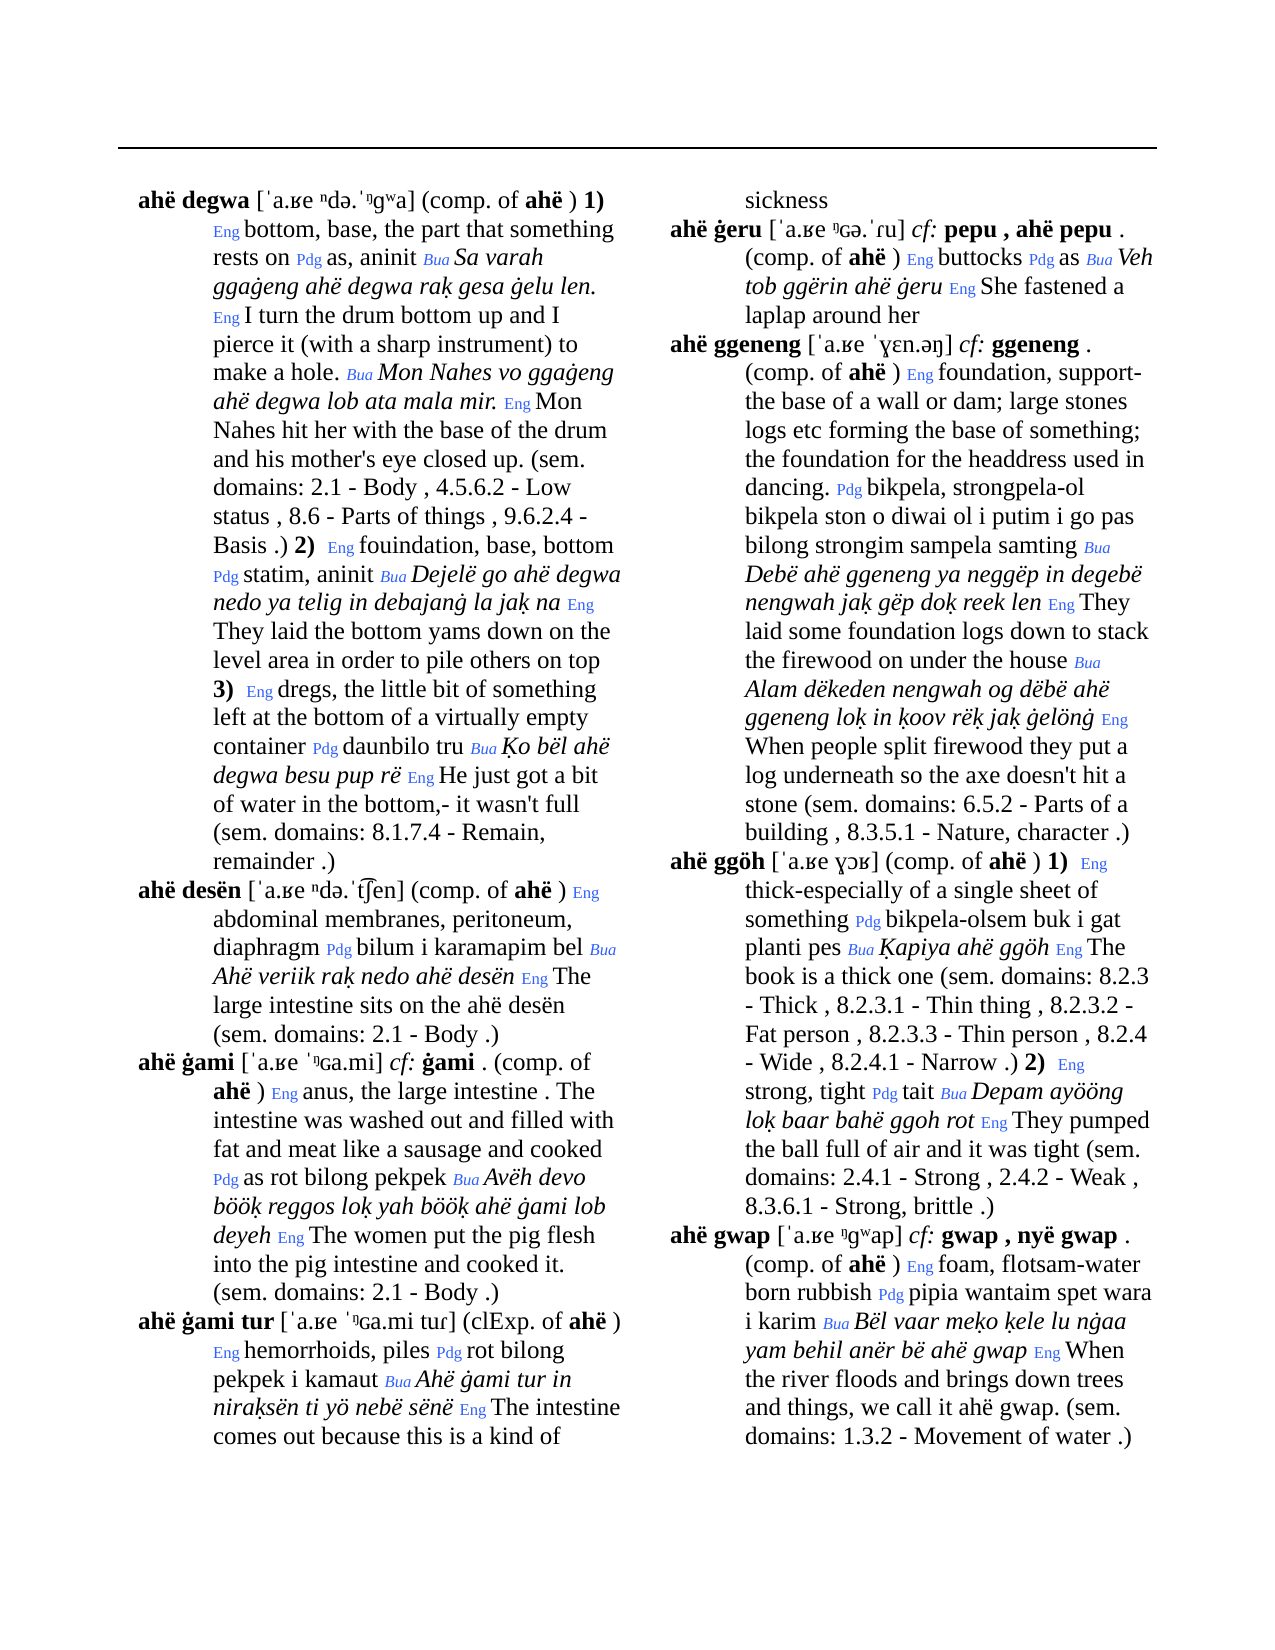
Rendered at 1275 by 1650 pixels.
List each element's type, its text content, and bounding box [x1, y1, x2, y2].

text sickness [651, 183, 1156, 211]
text ahë gwap [ˈa.ʁe ᵑɡʷap] cf: gwap , nyë gwap . (comp. of ahë ) Eng foam, flotsam-water born rubbish Pdg pipia wantaim spet wara i karim Bua Bël vaar meḳo ḳele lu nġaa yam behil anër bë ahë gwap Eng When the river floods and brings down trees and things, we call it ahë gwap. (sem. domains: 1.3.2 - Movement of water .) [651, 1217, 1156, 1454]
text ahë desën [ˈa.ʁe ⁿdə.ˈt͡ʃen] (comp. of ahë ) Eng abdominal membranes, peritoneum, diaphragm Pdg bilum i karamapim bel Bua Ahë veriik raḳ nedo ahë desën Eng The large intestine sits on the ahë desën (sem. domains: 2.1 - Body .) [119, 872, 624, 1044]
text ahë ggeneng [ˈa.ʁe ˈɣɛn.əŋ] cf: ggeneng . (comp. of ahë ) Eng foundation, support-the base of a wall or dam; large stones logs etc forming the base of something; the foundation for the headdress used in dancing. Pdg bikpela, strongpela-ol bikpela ston o diwai ol i putim i go pas bilong strongim sampela samting Bua Debë ahë ggeneng ya neggëp in degebë nengwah jaḳ gëp doḳ reek len Eng They laid some foundation logs down to stack the firewood on under the house Bua Alam dëkeden nengwah og dëbë ahë ggeneng loḳ in ḳoov rëḳ jaḳ ġelönġ Eng When people split firewood they put a log underneath so the axe doesn't hit a stone (sem. domains: 6.5.2 - Parts of a building , 8.3.5.1 - Nature, character .) [651, 326, 1156, 843]
text ahë degwa [ˈa.ʁe ⁿdə.ˈᵑɡʷa] (comp. of ahë ) 1) Eng bottom, base, the part that something rests on Pdg as, aninit Bua Sa varah ggaġeng ahë degwa raḳ gesa ġelu len. Eng I turn the drum bottom up and I pierce it (with a sharp instrument) to make a hole. Bua Mon Nahes vo ggaġeng ahë degwa lob ata mala mir. Eng Mon Nahes hit her with the base of the drum and his mother's eye closed up. (sem. domains: 2.1 - Body , 4.5.6.2 - Low status , 8.6 - Parts of things , 9.6.2.4 - Basis .) 2) Eng fouindation, base, bottom Pdg statim, aninit Bua Dejelë go ahë degwa nedo ya telig in debajanġ la jaḳ na Eng They laid the bottom yams down on the level area in order to pile others on top 3) Eng dregs, the little bit of something left at the bottom of a virtually empty container Pdg daunbilo tru Bua Ḳo bël ahë degwa besu pup rë Eng He just got a bit of water in the bottom,- it wasn't full (sem. domains: 8.1.7.4 - Remain, remainder .) [119, 183, 624, 872]
text ahë ġami [ˈa.ʁe ˈᵑɢa.mi] cf: ġami . (comp. of ahë ) Eng anus, the large intestine . The intestine was washed out and filled with fat and meat like a sausage and cooked Pdg as rot bilong pekpek Bua Avëh devo bööḳ reggos loḳ yah bööḳ ahë ġami lob deyeh Eng The women put the pig flesh into the pig intestine and cooked it. (sem. domains: 2.1 - Body .) [119, 1044, 624, 1303]
text ahë ġeru [ˈa.ʁe ᵑɢə.ˈɾu] cf: pepu , ahë pepu . (comp. of ahë ) Eng buttocks Pdg as Bua Veh tob ggërin ahë ġeru Eng She fastened a laplap around her [651, 211, 1156, 326]
text ahë ggöh [ˈa.ʁe ɣɔʁ] (comp. of ahë ) 1) Eng thick-especially of a single sheet of something Pdg bikpela-olsem buk i gat planti pes Bua Ḳapiya ahë ggöh Eng The book is a thick one (sem. domains: 8.2.3 - Thick , 8.2.3.1 - Thin thing , 8.2.3.2 - Fat person , 8.2.3.3 - Thin person , 8.2.4 - Wide , 8.2.4.1 - Narrow .) 2) Eng strong, tight Pdg tait Bua Depam ayööng loḳ baar bahë ggoh rot Eng They pumped the ball full of air and it was tight (sem. domains: 2.4.1 - Strong , 2.4.2 - Weak , 8.3.6.1 - Strong, brittle .) [651, 843, 1156, 1217]
text ahë ġami tur [ˈa.ʁe ˈᵑɢa.mi tuɾ] (clExp. of ahë ) Eng hemorrhoids, piles Pdg rot bilong pekpek i kamaut Bua Ahë ġami tur in niraḳsën ti yö nebë sënë Eng The intestine comes out because this is a kind of [119, 1303, 624, 1454]
